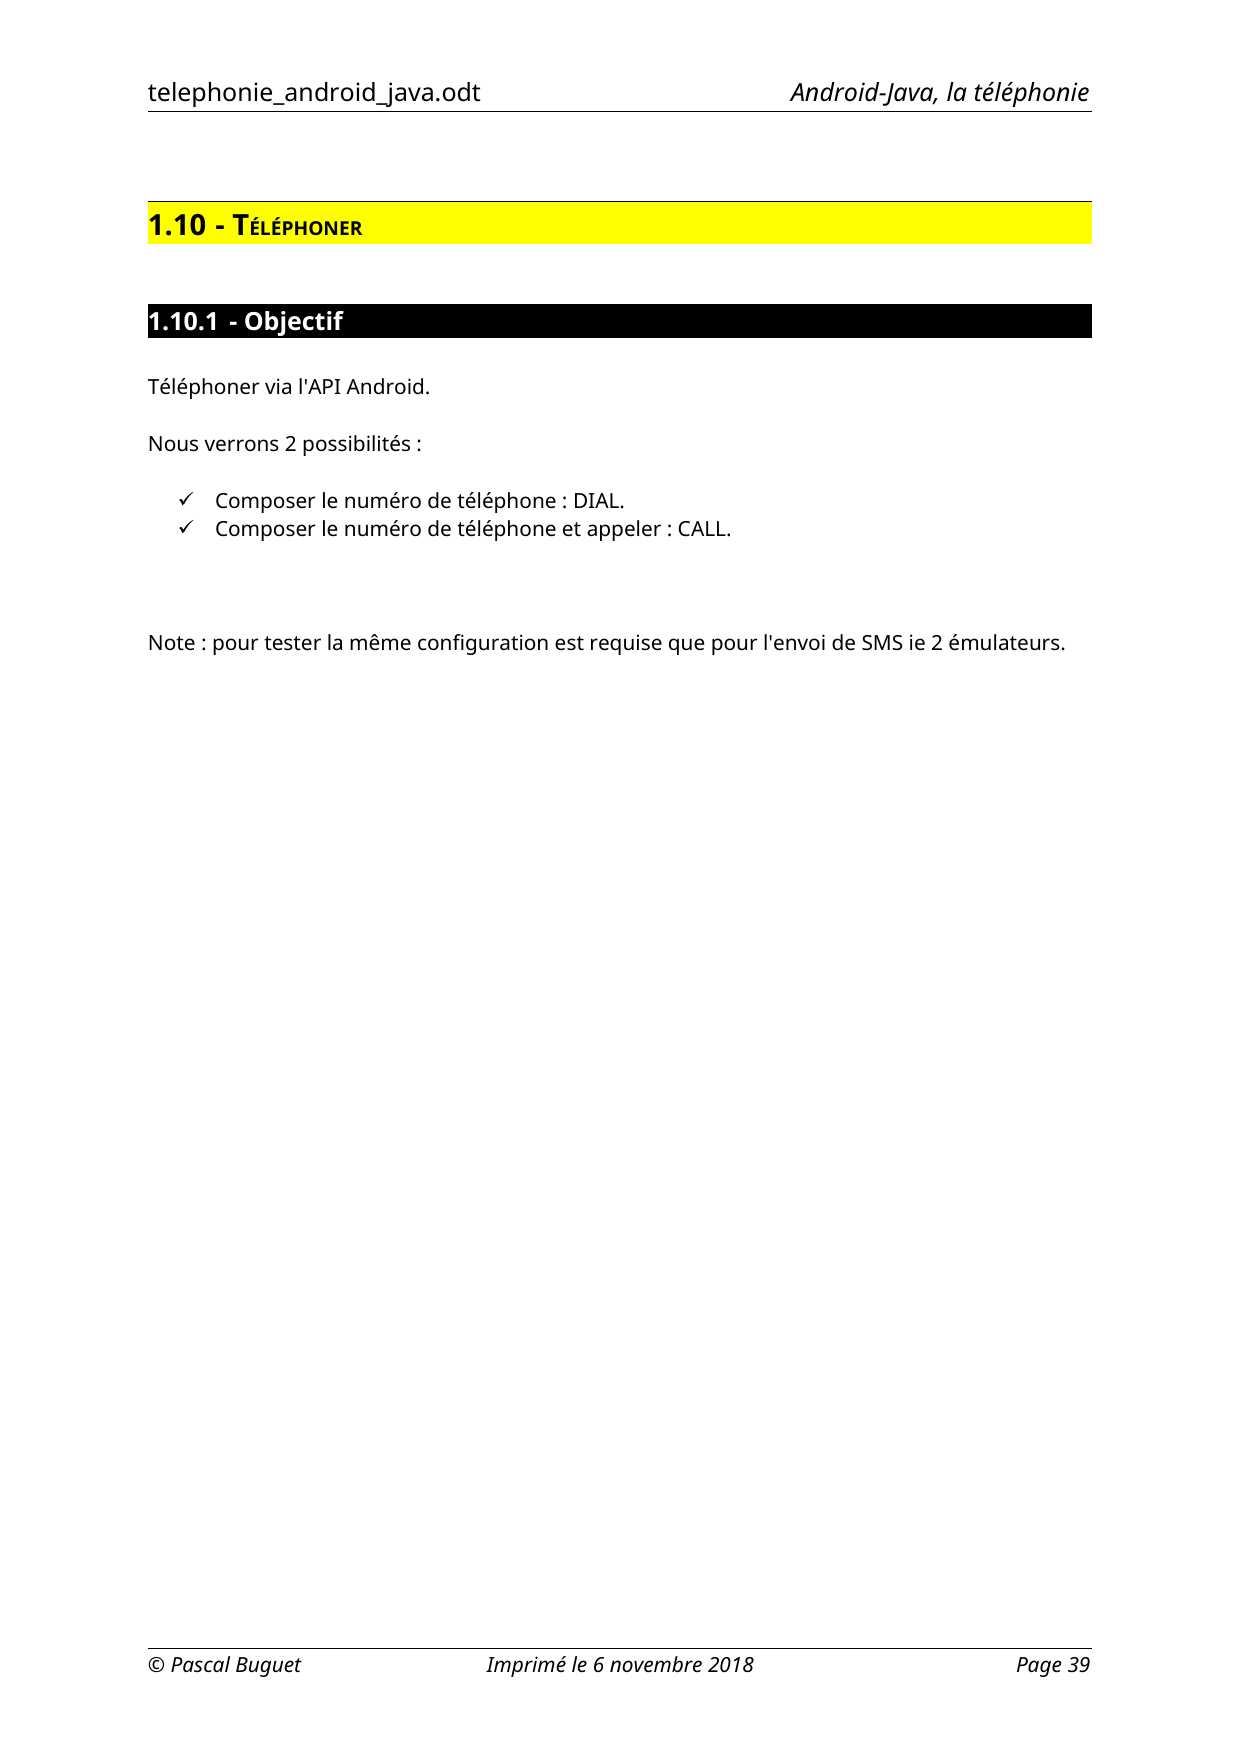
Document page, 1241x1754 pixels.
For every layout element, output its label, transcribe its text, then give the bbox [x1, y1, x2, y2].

text Note : pour tester la même configuration est requise que pour l'envoi de SMS ie 2 émulateurs. [148, 628, 1092, 657]
subtitle - Objectif [148, 304, 1092, 338]
text Nous verrons 2 possibilités : [148, 429, 1092, 458]
text Téléphoner via l'API Android. [148, 372, 1092, 401]
list Composer le numéro de téléphone : DIAL. [177, 486, 1092, 514]
list Composer le numéro de téléphone et appeler : CALL. [177, 514, 1092, 543]
subtitle - Téléphoner [148, 202, 1092, 244]
